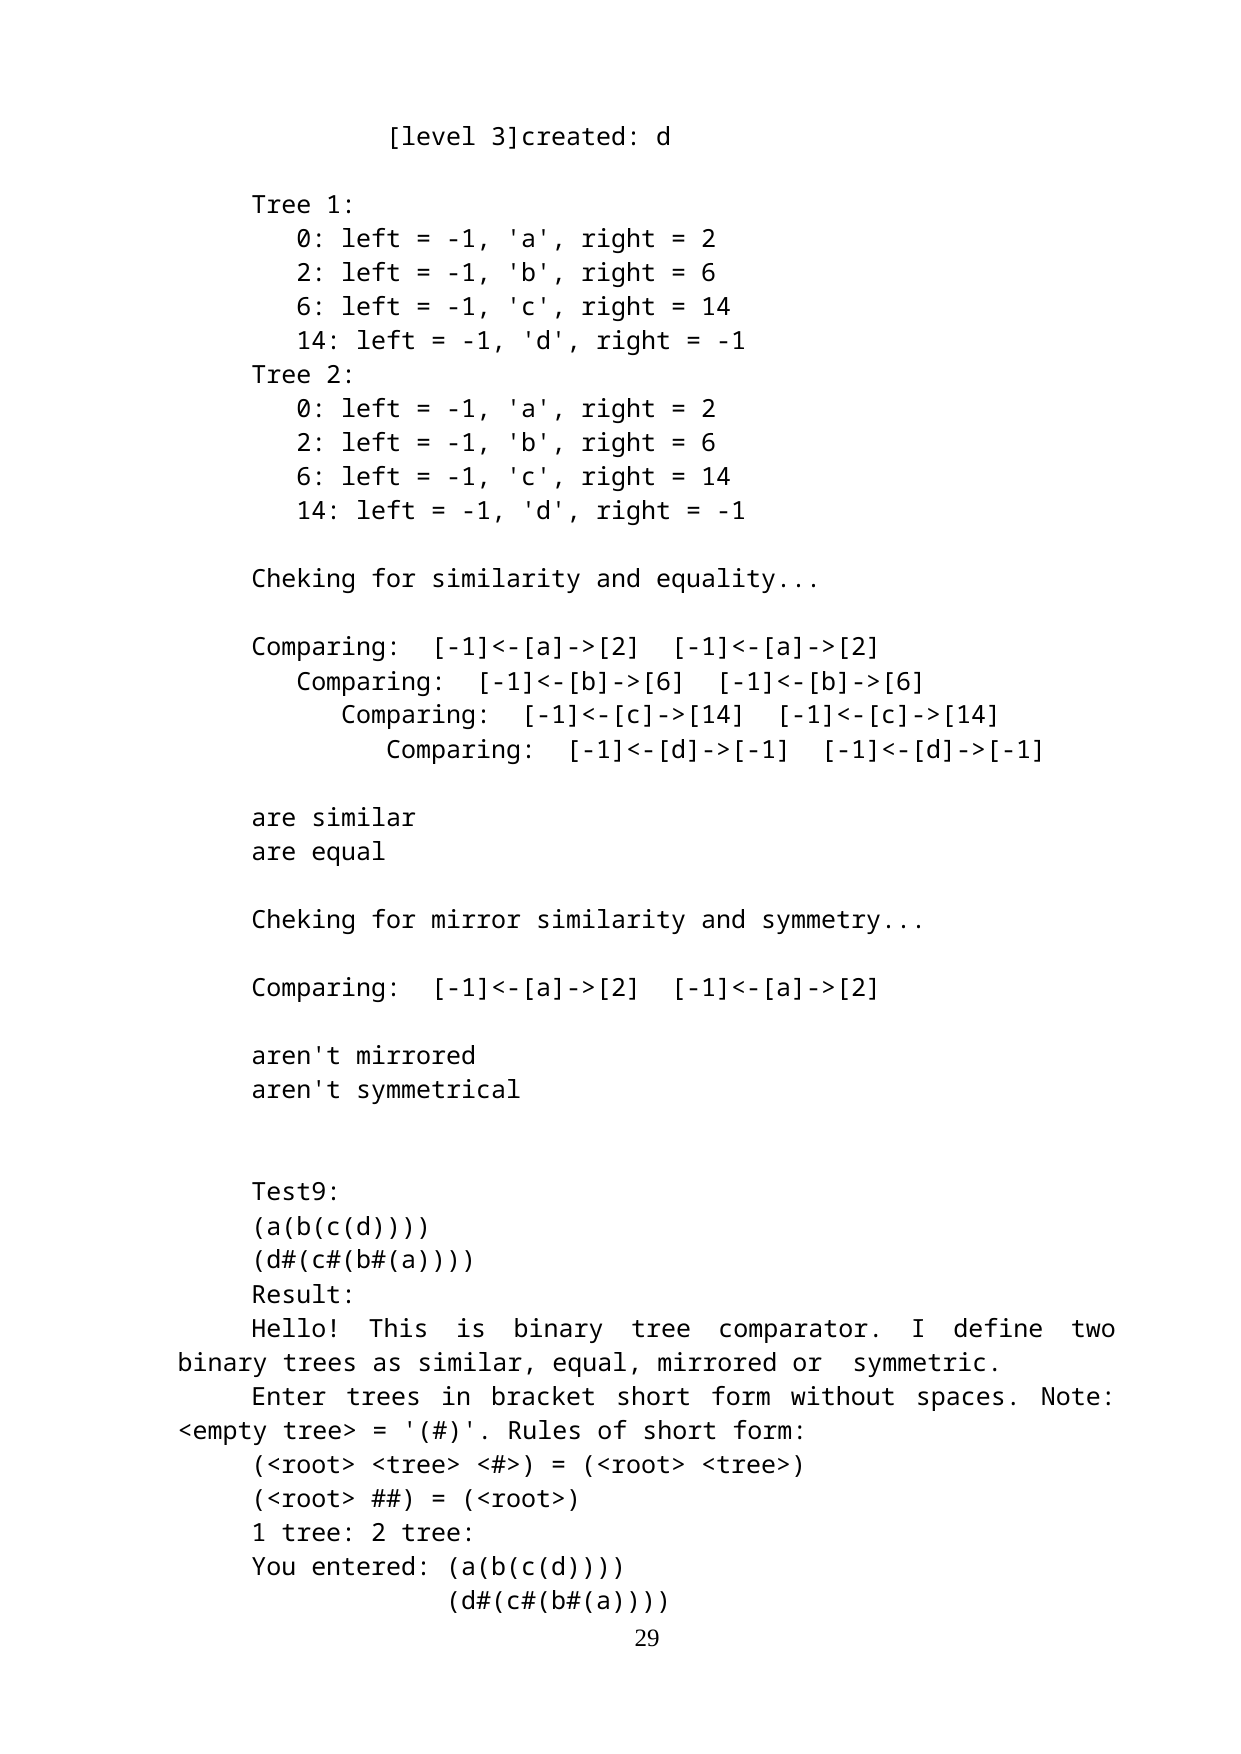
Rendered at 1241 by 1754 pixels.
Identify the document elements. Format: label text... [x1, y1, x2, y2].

text 1 tree: 2 tree: [177, 1515, 1116, 1549]
text 14: left = -1, 'd', right = -1 [177, 322, 1116, 357]
text 2: left = -1, 'b', right = 6 [177, 254, 1116, 288]
text Enter trees in bracket short form without spaces. Note: <empty tree> = '(#)'. Rules of short form: [177, 1378, 1116, 1447]
text Cheking for mirror similarity and symmetry... [177, 902, 1116, 936]
text (a(b(c(d)))) [177, 1208, 1116, 1242]
text 6: left = -1, 'c', right = 14 [177, 459, 1116, 493]
text 14: left = -1, 'd', right = -1 [177, 493, 1116, 527]
text Result: [177, 1276, 1116, 1310]
text Comparing: [-1]<-[a]->[2] [-1]<-[a]->[2] [177, 629, 1116, 663]
text [level 3]created: d [177, 118, 1116, 152]
text (<root> ##) = (<root>) [177, 1481, 1116, 1515]
text You entered: (a(b(c(d)))) [177, 1549, 1116, 1583]
text Comparing: [-1]<-[d]->[-1] [-1]<-[d]->[-1] [177, 731, 1116, 765]
text (d#(c#(b#(a)))) [177, 1242, 1116, 1276]
text Test9: [177, 1174, 1116, 1208]
text (<root> <tree> <#>) = (<root> <tree>) [177, 1447, 1116, 1481]
text Cheking for similarity and equality... [177, 561, 1116, 595]
text aren't symmetrical [177, 1072, 1116, 1106]
text Comparing: [-1]<-[a]->[2] [-1]<-[a]->[2] [177, 970, 1116, 1004]
text Tree 1: [177, 186, 1116, 220]
text Hello! This is binary tree comparator. I define two binary trees as similar, equal, mirrored or symmetric. [177, 1310, 1116, 1378]
text Tree 2: [177, 357, 1116, 391]
text 6: left = -1, 'c', right = 14 [177, 288, 1116, 322]
text are similar [177, 799, 1116, 833]
text aren't mirrored [177, 1038, 1116, 1072]
text 0: left = -1, 'a', right = 2 [177, 220, 1116, 254]
text 0: left = -1, 'a', right = 2 [177, 391, 1116, 425]
text (d#(c#(b#(a)))) [177, 1583, 1116, 1617]
text 2: left = -1, 'b', right = 6 [177, 425, 1116, 459]
text are equal [177, 833, 1116, 867]
text Comparing: [-1]<-[b]->[6] [-1]<-[b]->[6] [177, 663, 1116, 697]
text Comparing: [-1]<-[c]->[14] [-1]<-[c]->[14] [177, 697, 1116, 731]
